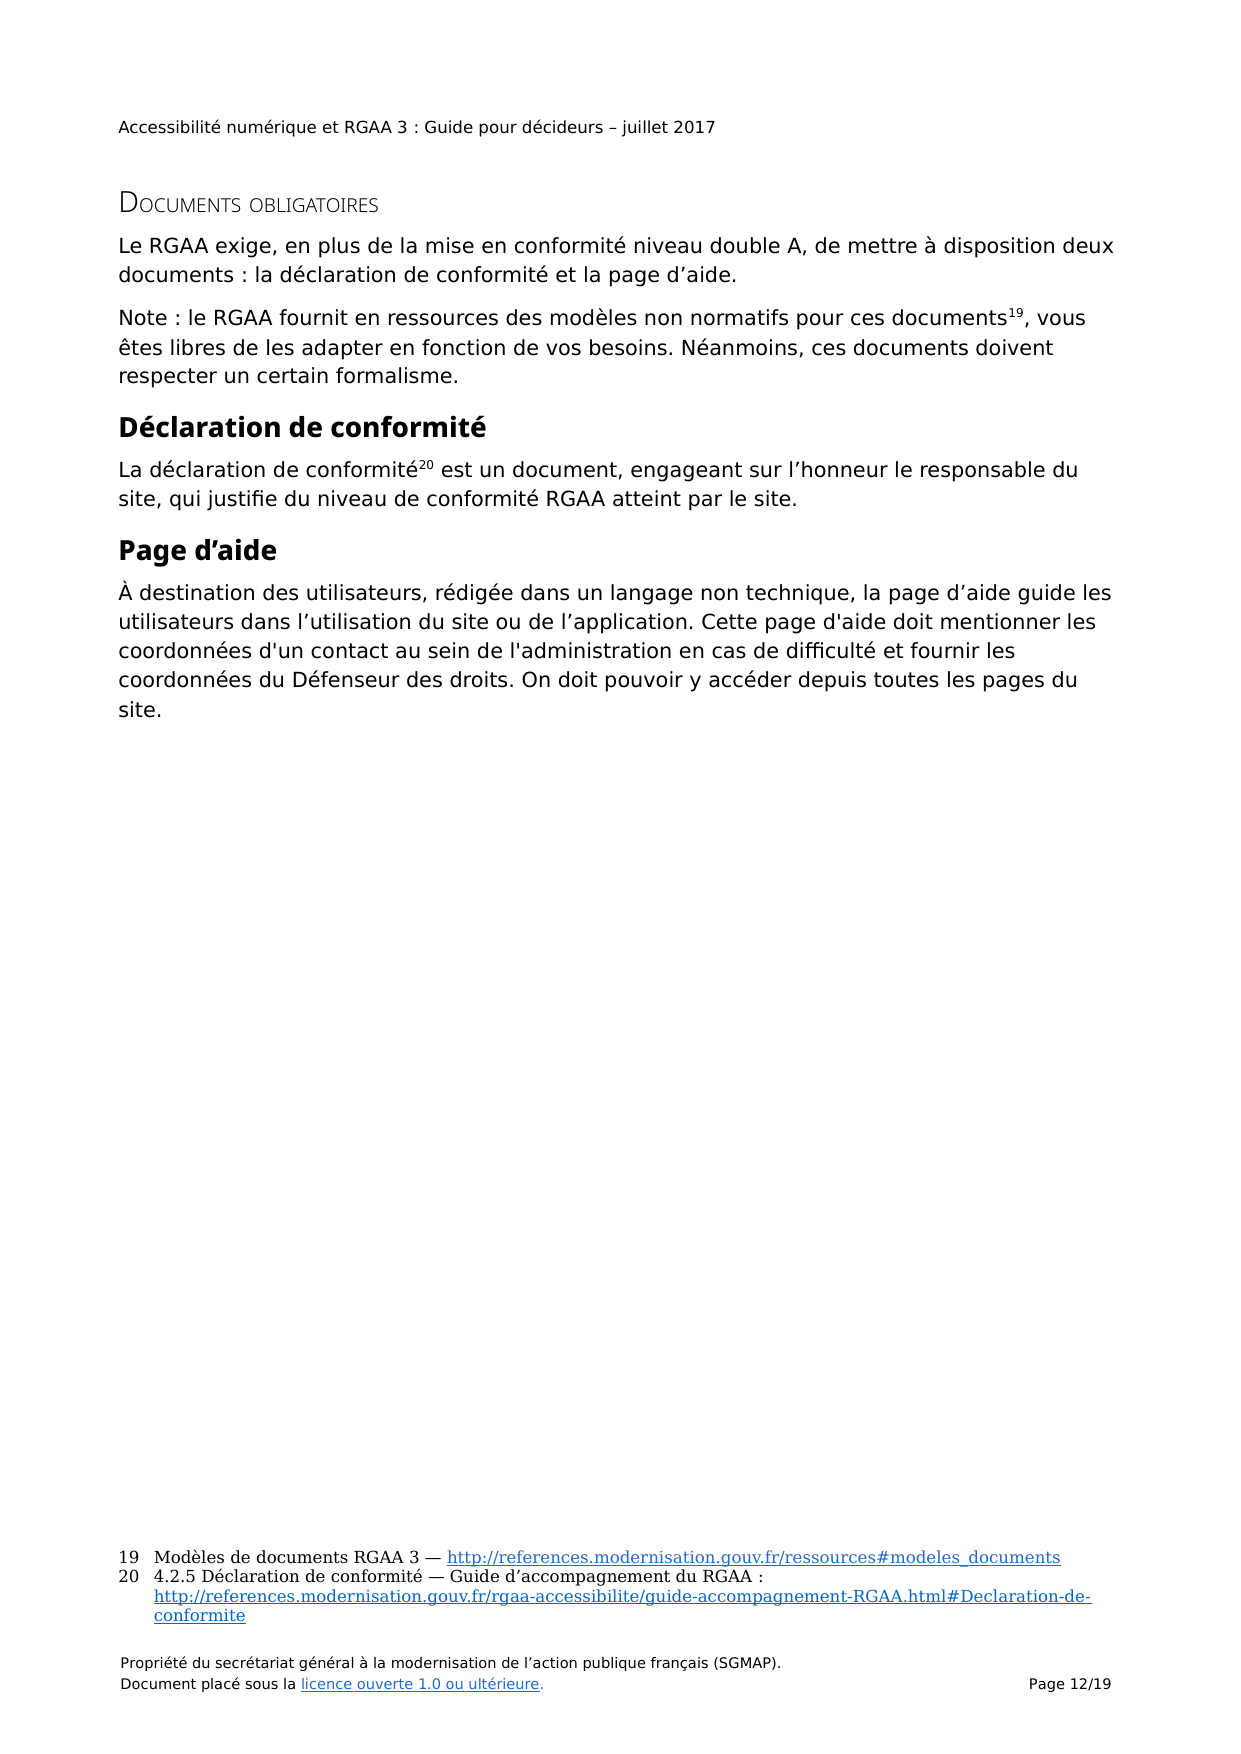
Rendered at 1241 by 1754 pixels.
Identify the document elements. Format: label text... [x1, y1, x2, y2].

text Modèles de documents RGAA 3 — http://references.modernisation.gouv.fr/ressources#modeles_documents [118, 1548, 1122, 1567]
text Le RGAA exige, en plus de la mise en conformité niveau double A, de mettre à disposition deux documents : la déclaration de conformité et la page d’aide. [118, 234, 1122, 287]
subtitle Documents obligatoires [118, 182, 1122, 221]
text La déclaration de conformité est un document, engageant sur l’honneur le responsable du site, qui justifie du niveau de conformité RGAA atteint par le site. [118, 458, 1122, 512]
text 4.2.5 Déclaration de conformité — Guide d’accompagnement du RGAA : http://references.modernisation.gouv.fr/rgaa-accessibilite/guide-accompagnement-RGAA.html#Declaration-de-conformite [118, 1567, 1122, 1626]
text Note : le RGAA fournit en ressources des modèles non normatifs pour ces documents, vous êtes libres de les adapter en fonction de vos besoins. Néanmoins, ces documents doivent respecter un certain formalisme. [118, 306, 1122, 389]
subtitle Déclaration de conformité [118, 408, 1122, 446]
subtitle Page d’aide [118, 531, 1122, 569]
text À destination des utilisateurs, rédigée dans un langage non technique, la page d’aide guide les utilisateurs dans l’utilisation du site ou de l’application. Cette page d'aide doit mentionner les coordonnées d'un contact au sein de l'administration en cas de difficulté et fournir les coordonnées du Défenseur des droits. On doit pouvoir y accéder depuis toutes les pages du site. [118, 581, 1122, 722]
